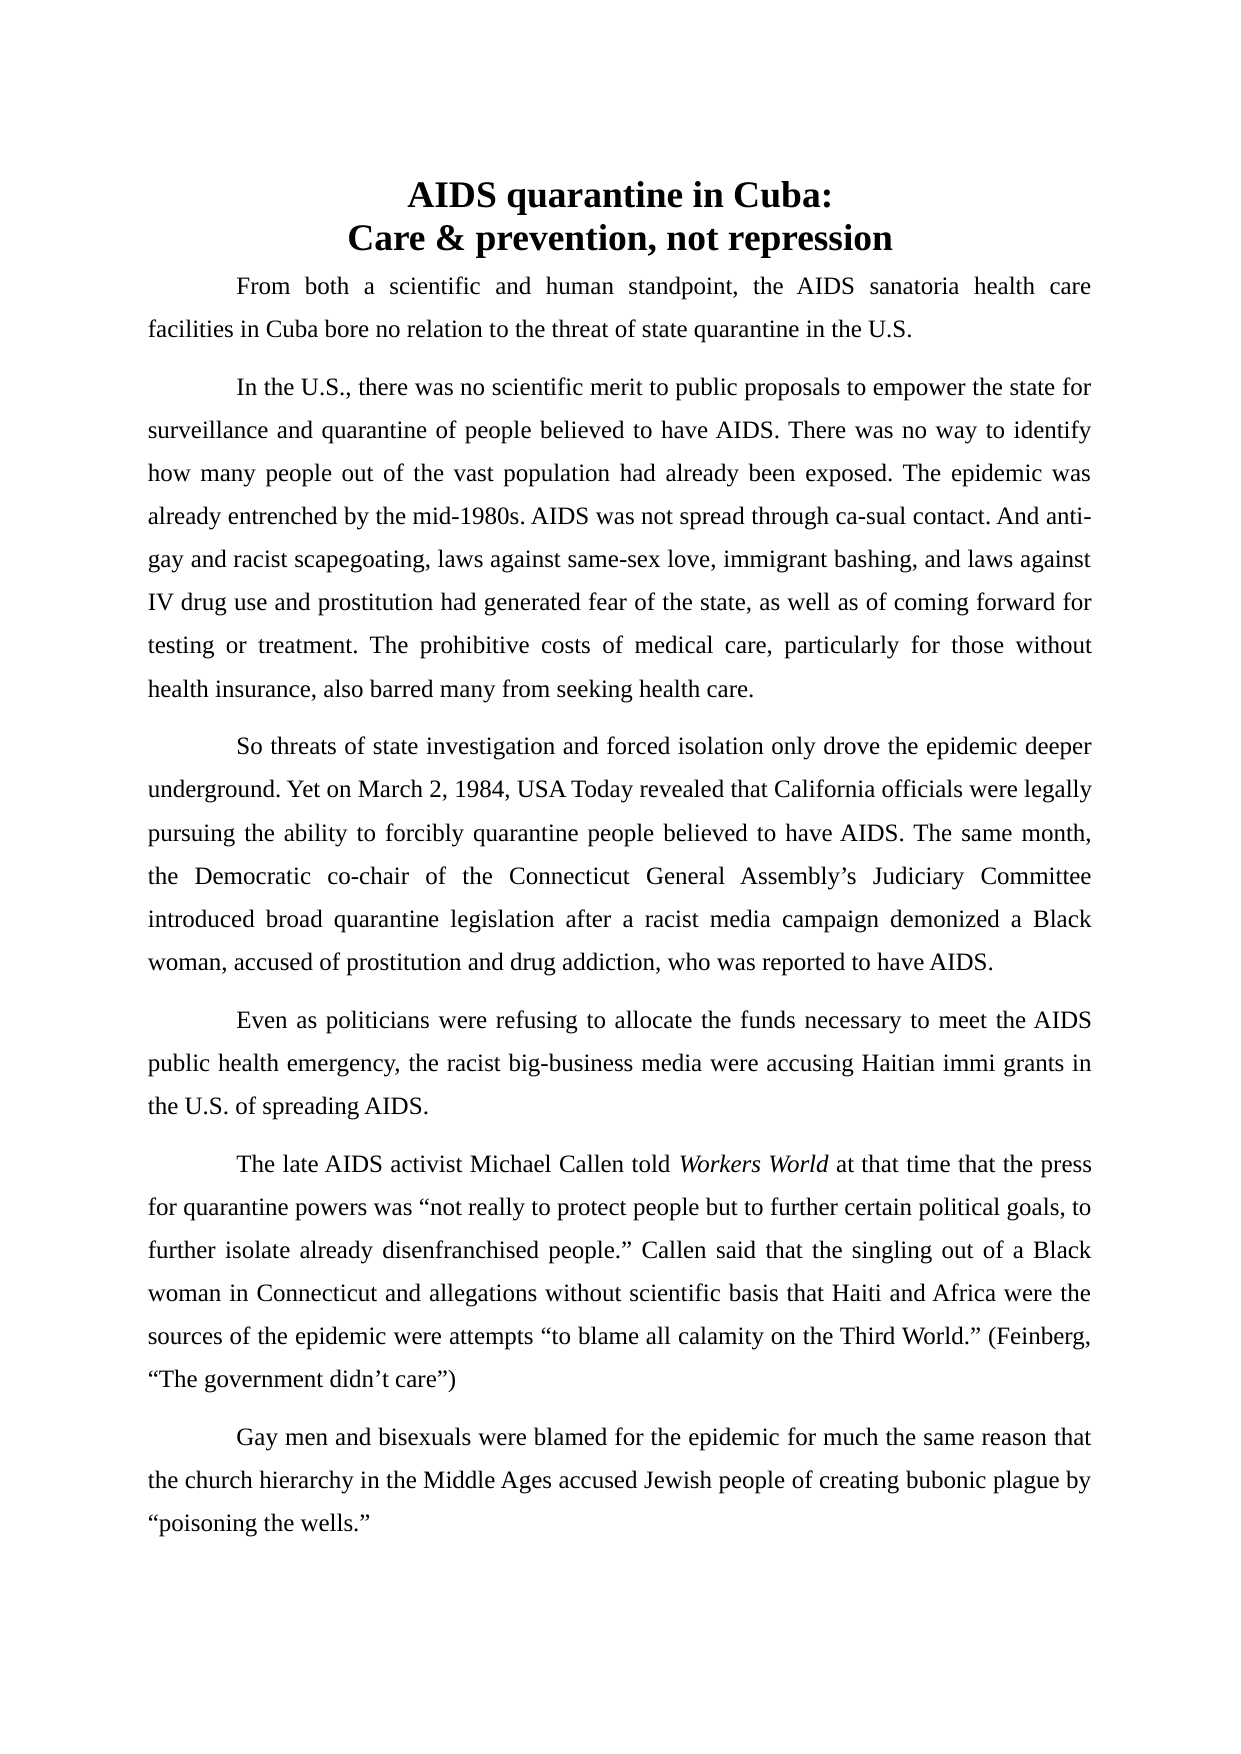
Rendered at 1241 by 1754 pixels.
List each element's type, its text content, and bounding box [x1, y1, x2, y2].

text Even as politicians were refusing to allocate the funds necessary to meet the AIDS public health emergency, the racist big-business media were accusing Haitian immi grants in the U.S. of spreading AIDS. [148, 1005, 1093, 1120]
text In the U.S., there was no scientific merit to public proposals to empower the state for surveillance and quarantine of people believed to have AIDS. There was no way to identify how many people out of the vast population had already been exposed. The epidemic was already entrenched by the mid-1980s. AIDS was not spread through ca-sual contact. And anti-gay and racist scapegoating, laws against same-sex love, immigrant bashing, and laws against IV drug use and prostitution had generated fear of the state, as well as of coming forward for testing or treatment. The prohibitive costs of medical care, particularly for those without health insurance, also barred many from seeking health care. [148, 372, 1093, 702]
text Gay men and bisexuals were blamed for the epidemic for much the same reason that the church hierarchy in the Middle Ages accused Jewish people of creating bubonic plague by “poisoning the wells.” [148, 1422, 1093, 1537]
text So threats of state investigation and forced isolation only drove the epidemic deeper underground. Yet on March 2, 1984, USA Today revealed that California officials were legally pursuing the ability to forcibly quarantine people believed to have AIDS. The same month, the Democratic co-chair of the Connecticut General Assembly’s Judiciary Committee introduced broad quarantine legislation after a racist media campaign demonized a Black woman, accused of prostitution and drug addiction, who was reported to have AIDS. [148, 731, 1093, 976]
text The late AIDS activist Michael Callen told Workers World at that time that the press for quarantine powers was “not really to protect people but to further certain political goals, to further isolate already disenfranchised people.” Callen said that the singling out of a Black woman in Connecticut and allegations without scientific basis that Haiti and Africa were the sources of the epidemic were attempts “to blame all calamity on the Third World.” (Feinberg, “The government didn’t care”) [148, 1149, 1093, 1393]
text From both a scientific and human standpoint, the AIDS sanatoria health care facilities in Cuba bore no relation to the threat of state quarantine in the U.S. [148, 271, 1093, 343]
subtitle AIDS quarantine in Cuba: Care & prevention, not repression [148, 172, 1093, 259]
